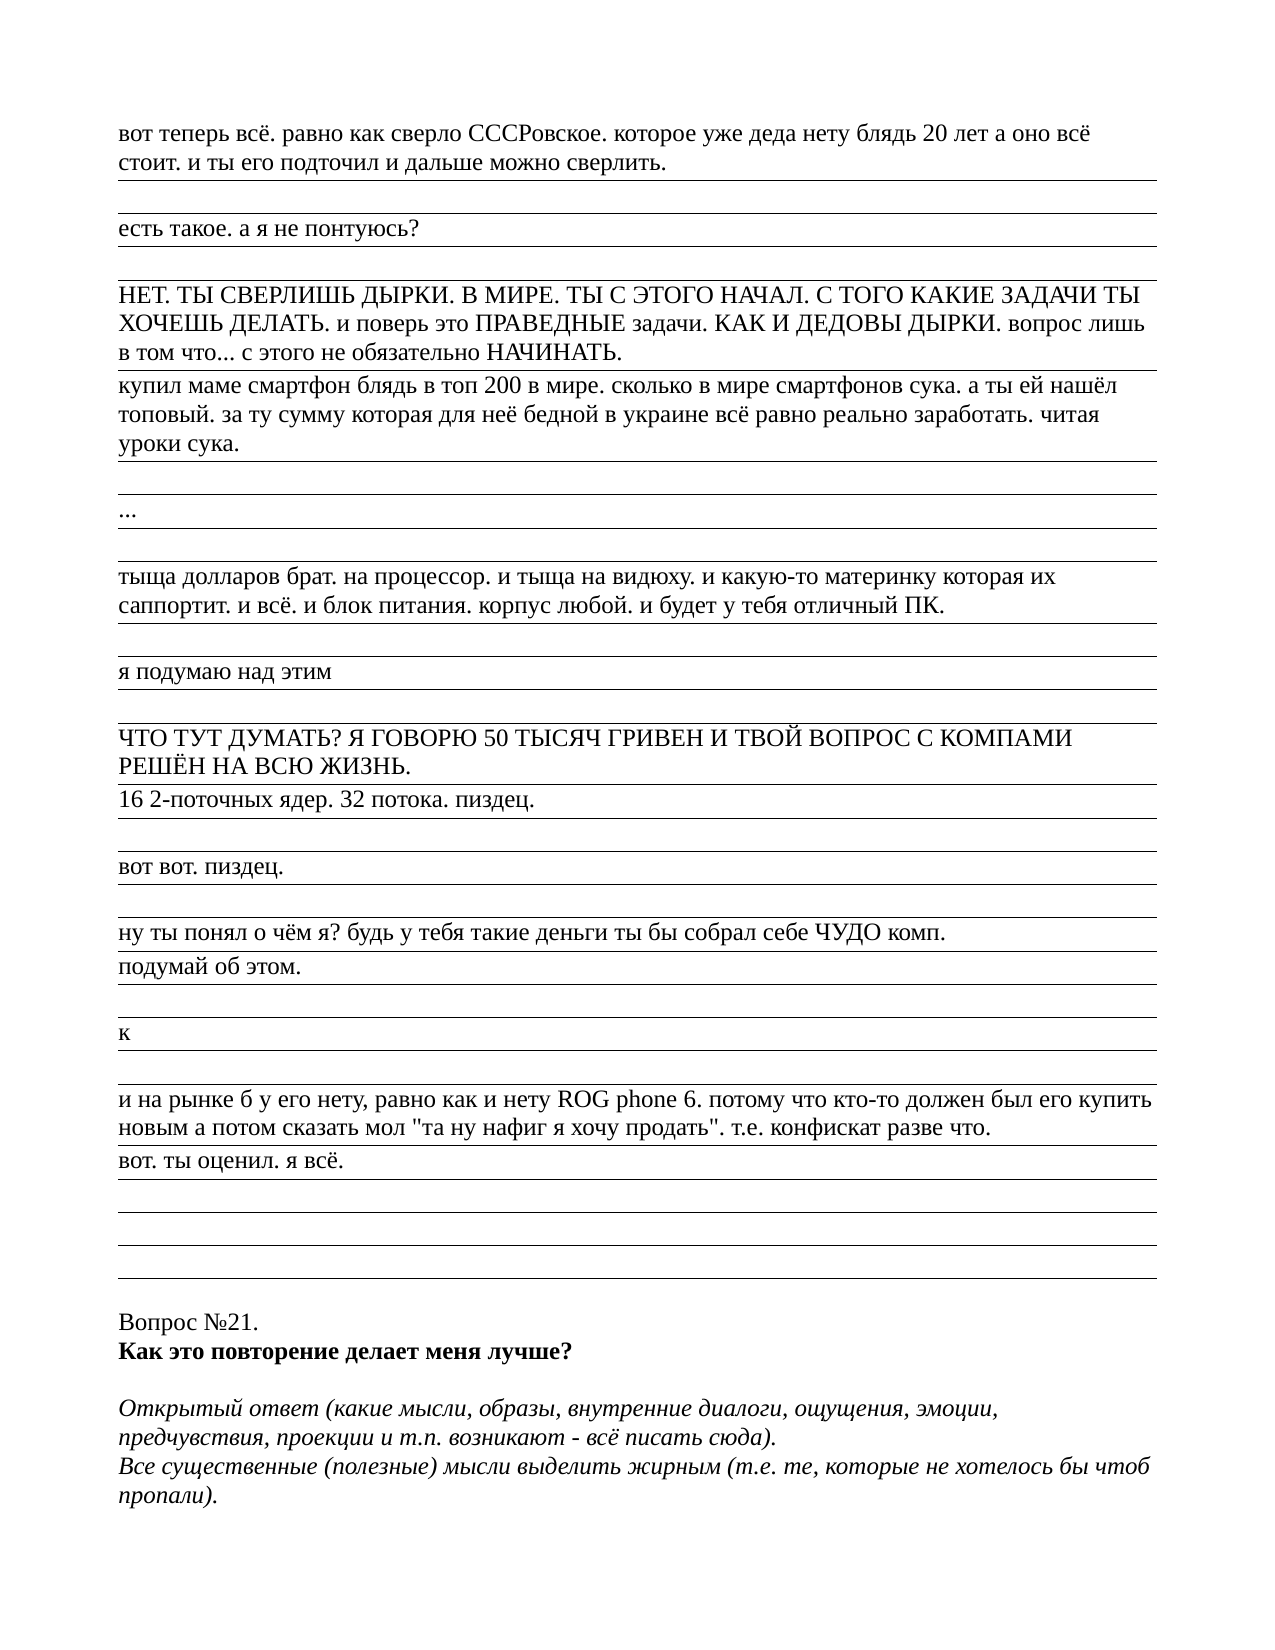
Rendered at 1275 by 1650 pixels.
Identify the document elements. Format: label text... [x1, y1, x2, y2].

text ну ты понял о чём я? будь у тебя такие деньги ты бы собрал себе ЧУДО комп. [118, 918, 1157, 951]
text ... [118, 495, 1157, 528]
text есть такое. а я не понтуюсь? [118, 214, 1157, 246]
text я подумаю над этим [118, 657, 1157, 689]
text Как это повторение делает меня лучше? [118, 1336, 1157, 1365]
text вот теперь всё. равно как сверло СССРовское. которое уже деда нету блядь 20 лет а оно всё стоит. и ты его подточил и дальше можно сверлить. [118, 118, 1157, 180]
text 16 2-поточных ядер. 32 потока. пиздец. [118, 785, 1157, 818]
text подумай об этом. [118, 952, 1157, 984]
text и на рынке б у его нету, равно как и нету ROG phone 6. потому что кто-то должен был его купить новым а потом сказать мол "та ну нафиг я хочу продать". т.е. конфискат разве что. [118, 1085, 1157, 1145]
text Все существенные (полезные) мысли выделить жирным (т.е. те, которые не хотелось бы чтоб пропали). [118, 1451, 1157, 1508]
text вот. ты оценил. я всё. [118, 1146, 1157, 1179]
text ЧТО ТУТ ДУМАТЬ? Я ГОВОРЮ 50 ТЫСЯЧ ГРИВЕН И ТВОЙ ВОПРОС С КОМПАМИ РЕШЁН НА ВСЮ ЖИЗНЬ. [118, 724, 1157, 784]
text к [118, 1018, 1157, 1050]
text тыща долларов брат. на процессор. и тыща на видюху. и какую-то материнку которая их саппортит. и всё. и блок питания. корпус любой. и будет у тебя отличный ПК. [118, 562, 1157, 623]
text НЕТ. ТЫ СВЕРЛИШЬ ДЫРКИ. В МИРЕ. ТЫ С ЭТОГО НАЧАЛ. С ТОГО КАКИЕ ЗАДАЧИ ТЫ ХОЧЕШЬ ДЕЛАТЬ. и поверь это ПРАВЕДНЫЕ задачи. КАК И ДЕДОВЫ ДЫРКИ. вопрос лишь в том что... с этого не обязательно НАЧИНАТЬ. [118, 281, 1157, 370]
text купил маме смартфон блядь в топ 200 в мире. сколько в мире смартфонов сука. а ты ей нашёл топовый. за ту сумму которая для неё бедной в украине всё равно реально заработать. читая уроки сука. [118, 371, 1157, 461]
text Открытый ответ (какие мысли, образы, внутренние диалоги, ощущения, эмоции, предчувствия, проекции и т.п. возникают - всё писать сюда). [118, 1393, 1157, 1451]
text Вопрос №21. [118, 1307, 1157, 1336]
text вот вот. пиздец. [118, 852, 1157, 884]
